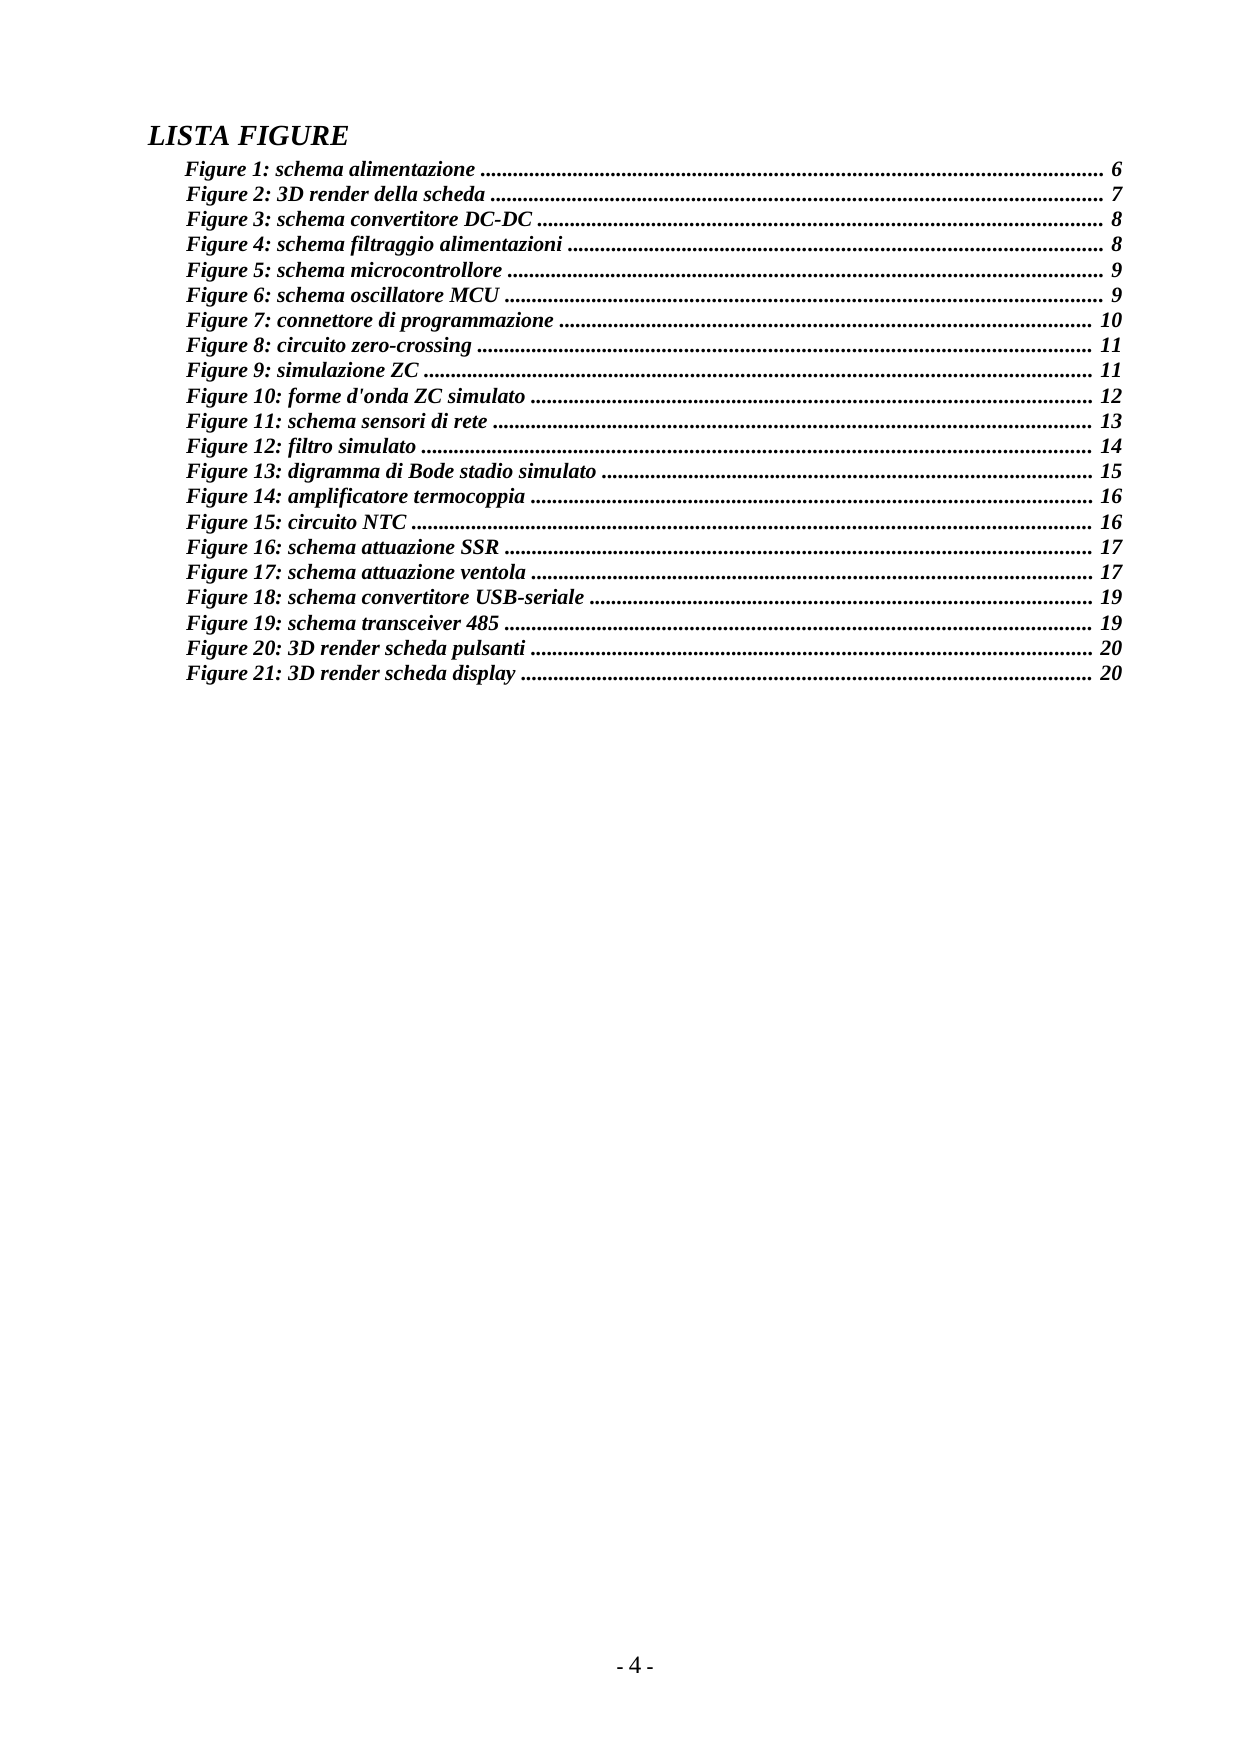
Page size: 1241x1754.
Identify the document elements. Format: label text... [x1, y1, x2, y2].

subtitle Figure 17: schema attuazione ventola 17 [148, 559, 1122, 584]
subtitle Figure 20: 3D render scheda pulsanti 20 [148, 635, 1122, 660]
subtitle Figure 15: circuito NTC 16 [148, 509, 1122, 534]
subtitle Figure 1: schema alimentazione 6 [148, 156, 1122, 181]
subtitle Figure 12: filtro simulato 14 [148, 433, 1122, 458]
subtitle LISTA FIGURE [148, 118, 1122, 152]
subtitle Figure 13: digramma di Bode stadio simulato 15 [148, 458, 1122, 483]
subtitle Figure 10: forme d'onda ZC simulato 12 [148, 383, 1122, 408]
subtitle Figure 14: amplificatore termocoppia 16 [148, 483, 1122, 509]
subtitle Figure 18: schema convertitore USB-seriale 19 [148, 584, 1122, 609]
subtitle Figure 2: 3D render della scheda 7 [148, 181, 1122, 206]
subtitle Figure 8: circuito zero-crossing 11 [148, 332, 1122, 357]
subtitle Figure 11: schema sensori di rete 13 [148, 408, 1122, 433]
subtitle Figure 19: schema transceiver 485 19 [148, 609, 1122, 635]
subtitle Figure 3: schema convertitore DC-DC 8 [148, 206, 1122, 231]
subtitle Figure 9: simulazione ZC 11 [148, 357, 1122, 383]
subtitle Figure 4: schema filtraggio alimentazioni 8 [148, 231, 1122, 257]
subtitle Figure 16: schema attuazione SSR 17 [148, 534, 1122, 559]
subtitle Figure 5: schema microcontrollore 9 [148, 257, 1122, 282]
subtitle Figure 21: 3D render scheda display 20 [148, 660, 1122, 685]
subtitle Figure 6: schema oscillatore MCU 9 [148, 282, 1122, 307]
subtitle Figure 7: connettore di programmazione 10 [148, 307, 1122, 332]
